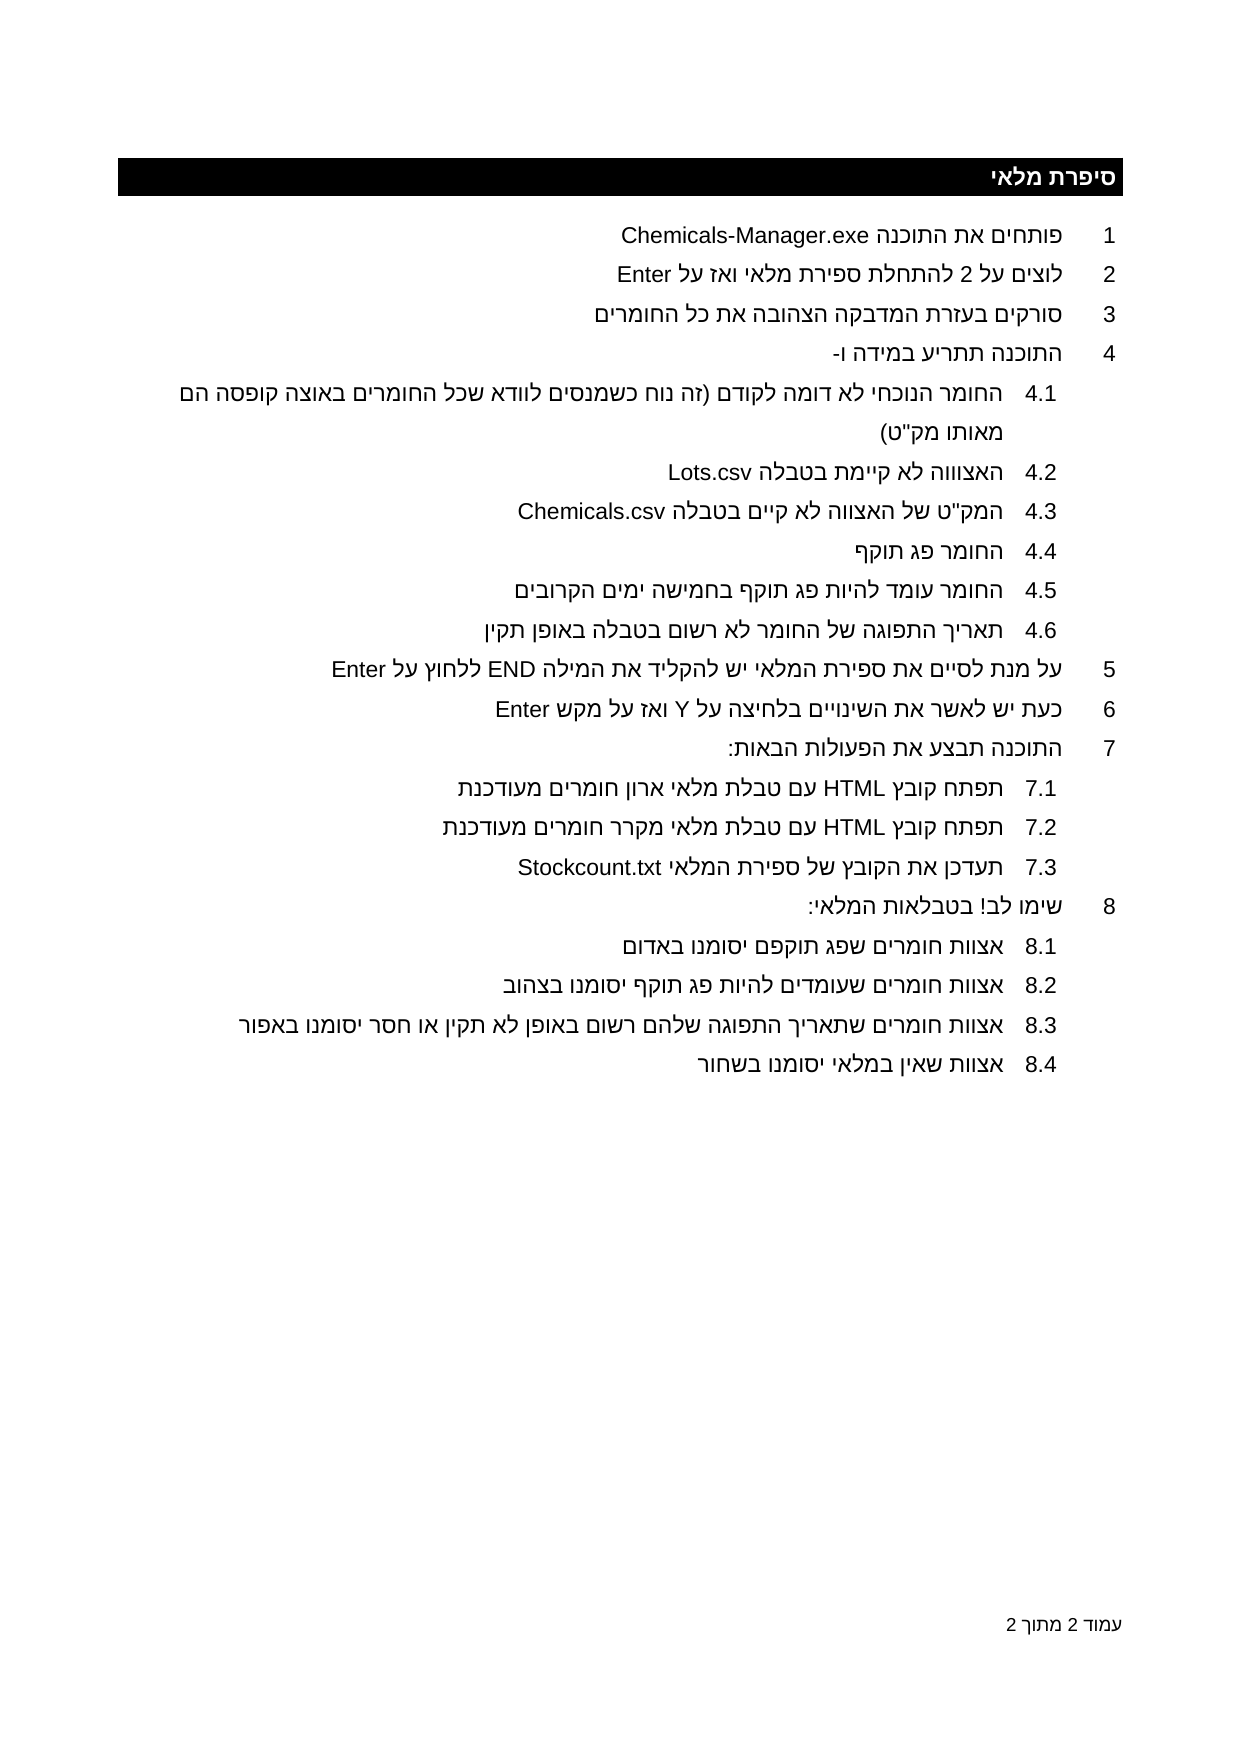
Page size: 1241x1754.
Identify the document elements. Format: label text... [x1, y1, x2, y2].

table_header סיפרת מלאי [119, 159, 1122, 195]
list אצוות חומרים שפג תוקפם יסומנו באדום [118, 933, 1063, 959]
list החומר פג תוקף [118, 538, 1063, 564]
list סורקים בעזרת המדבקה הצהובה את כל החומרים [118, 301, 1122, 327]
list תפתח קובץ HTML עם טבלת מלאי מקרר חומרים מעודכנת [118, 814, 1063, 841]
list החומר עומד להיות פג תוקף בחמישה ימים הקרובים [118, 577, 1063, 604]
list האצוווה לא קיימת בטבלה Lots.csv [118, 459, 1063, 485]
list התוכנה תבצע את הפעולות הבאות: [118, 735, 1122, 762]
list אצוות חומרים שעומדים להיות פג תוקף יסומנו בצהוב [118, 972, 1063, 998]
list פותחים את התוכנה Chemicals-Manager.exe [118, 222, 1122, 248]
list כעת יש לאשר את השינויים בלחיצה על Y ואז על מקש Enter [118, 696, 1122, 722]
list המק"ט של האצווה לא קיים בטבלה Chemicals.csv [118, 498, 1063, 525]
list תעדכן את הקובץ של ספירת המלאי Stockcount.txt [118, 854, 1063, 880]
list תאריך התפוגה של החומר לא רשום בטבלה באופן תקין [118, 617, 1063, 643]
list התוכנה תתריע במידה ו- [118, 340, 1122, 367]
list אצוות חומרים שתאריך התפוגה שלהם רשום באופן לא תקין או חסר יסומנו באפור [118, 1012, 1063, 1038]
list על מנת לסיים את ספירת המלאי יש להקליד את המילה END ללחוץ על Enter [118, 656, 1122, 683]
list תפתח קובץ HTML עם טבלת מלאי ארון חומרים מעודכנת [118, 775, 1063, 801]
list אצוות שאין במלאי יסומנו בשחור [118, 1051, 1063, 1077]
list שימו לב! בטבלאות המלאי: [118, 893, 1122, 919]
list החומר הנוכחי לא דומה לקודם (זה נוח כשמנסים לוודא שכל החומרים באוצה קופסה הם מאותו מק"ט) [118, 380, 1063, 446]
list לוצים על 2 להתחלת ספירת מלאי ואז על Enter [118, 261, 1122, 288]
